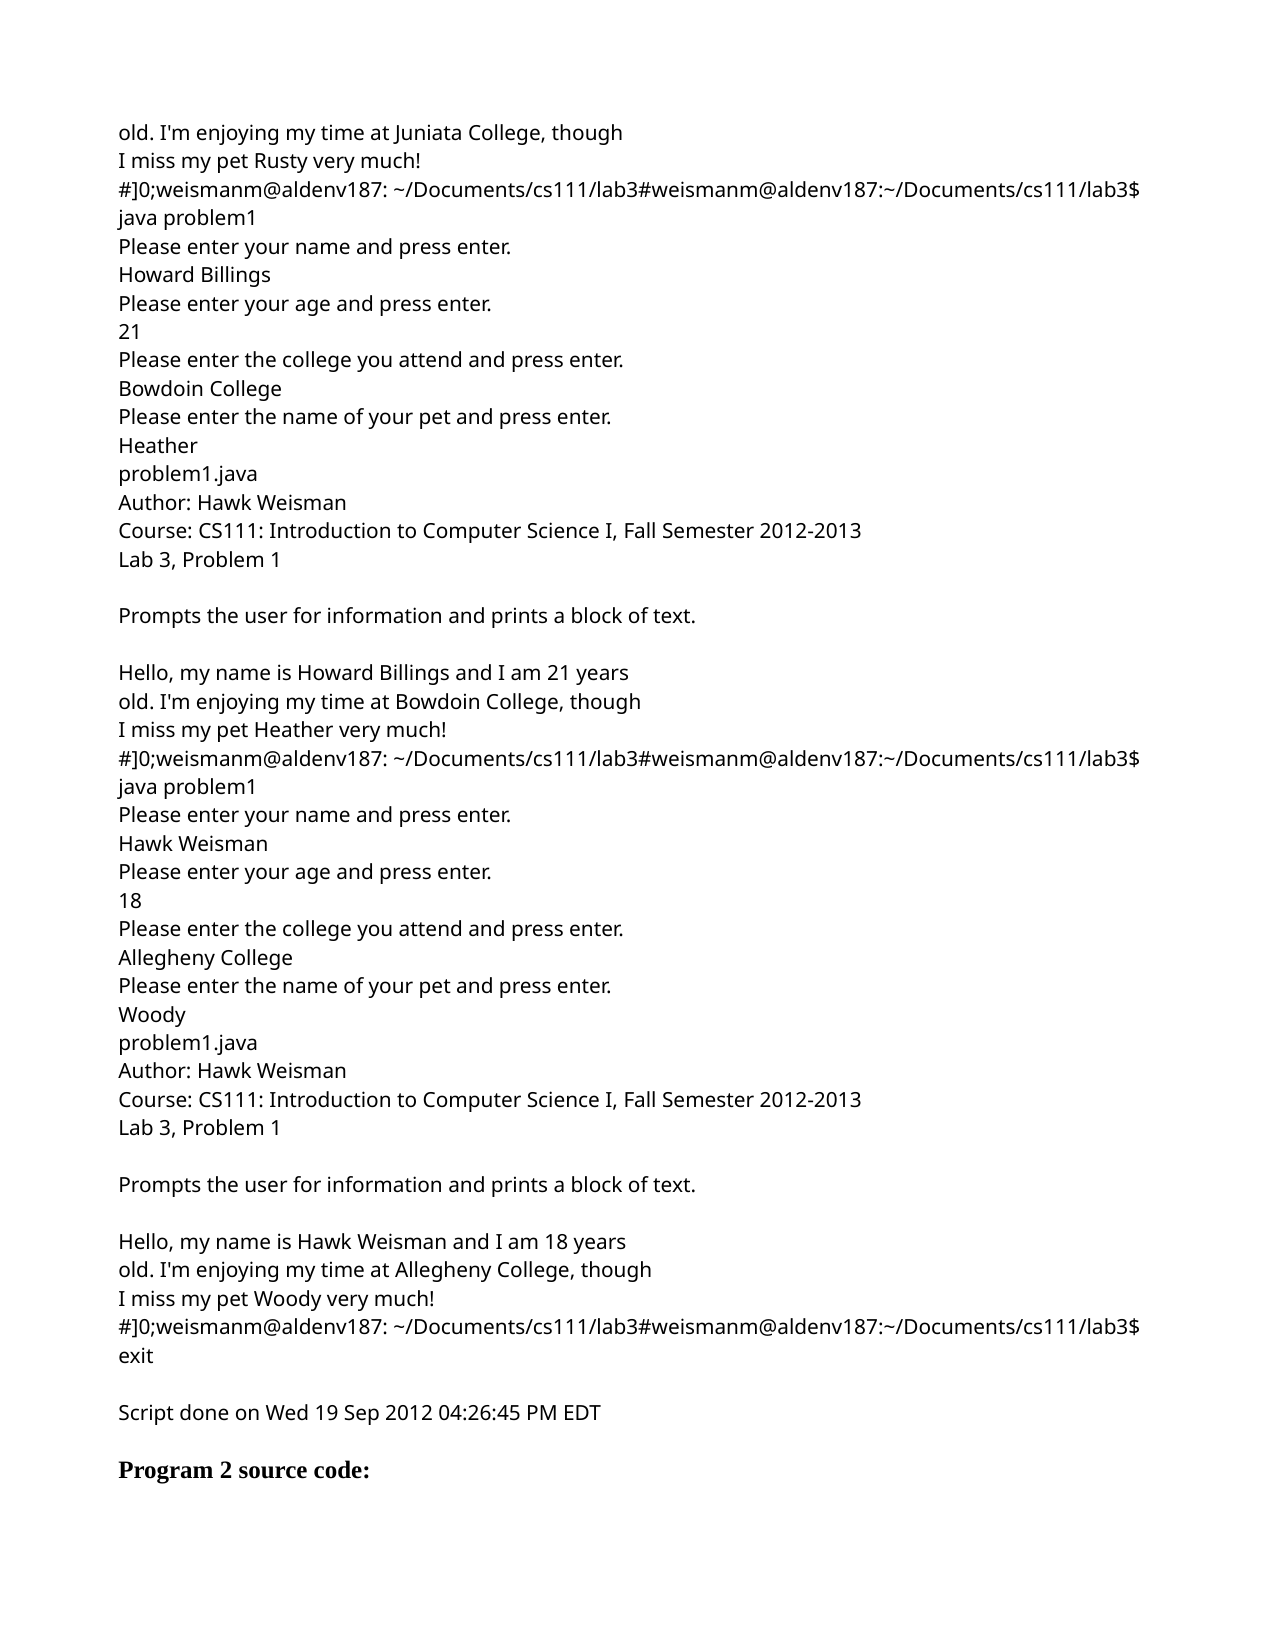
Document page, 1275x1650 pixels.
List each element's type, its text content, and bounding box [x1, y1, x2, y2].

text Hello, my name is Howard Billings and I am 21 years [118, 658, 1157, 687]
text Bowdoin College [118, 374, 1157, 402]
text Script done on Wed 19 Sep 2012 04:26:45 PM EDT [118, 1369, 1157, 1426]
text #]0;weismanm@aldenv187: ~/Documents/cs111/lab3#weismanm@aldenv187:~/Documents/cs111/lab3$ [118, 1312, 1157, 1341]
text Please enter your name and press enter. [118, 801, 1157, 829]
text problem1.java [118, 459, 1157, 488]
text Prompts the user for information and prints a block of text. [118, 1170, 1157, 1199]
text Prompts the user for information and prints a block of text. [118, 602, 1157, 630]
text Please enter your age and press enter. [118, 289, 1157, 317]
text Woody [118, 1000, 1157, 1028]
text Please enter the name of your pet and press enter. [118, 971, 1157, 1000]
text #]0;weismanm@aldenv187: ~/Documents/cs111/lab3#weismanm@aldenv187:~/Documents/cs111/lab3$ java problem1 [118, 744, 1157, 801]
text old. I'm enjoying my time at Bowdoin College, though [118, 687, 1157, 715]
text Allegheny College [118, 943, 1157, 971]
text Please enter the name of your pet and press enter. [118, 402, 1157, 431]
text problem1.java [118, 1028, 1157, 1057]
text Howard Billings [118, 260, 1157, 289]
text Heather [118, 431, 1157, 459]
text I miss my pet Rusty very much! [118, 147, 1157, 175]
text old. I'm enjoying my time at Juniata College, though [118, 118, 1157, 147]
text Course: CS111: Introduction to Computer Science I, Fall Semester 2012-2013 [118, 1085, 1157, 1113]
text Program 2 source code: [118, 1455, 1157, 1512]
text Please enter your age and press enter. [118, 857, 1157, 886]
text Author: Hawk Weisman [118, 488, 1157, 516]
text I miss my pet Heather very much! [118, 715, 1157, 744]
text Lab 3, Problem 1 [118, 1113, 1157, 1142]
text Hawk Weisman [118, 829, 1157, 857]
text #]0;weismanm@aldenv187: ~/Documents/cs111/lab3#weismanm@aldenv187:~/Documents/cs111/lab3$ java problem1 [118, 175, 1157, 232]
text Course: CS111: Introduction to Computer Science I, Fall Semester 2012-2013 [118, 516, 1157, 545]
text Please enter the college you attend and press enter. [118, 914, 1157, 943]
text Hello, my name is Hawk Weisman and I am 18 years [118, 1227, 1157, 1256]
text 18 [118, 886, 1157, 914]
text 21 [118, 317, 1157, 346]
text Please enter your name and press enter. [118, 232, 1157, 260]
text Lab 3, Problem 1 [118, 545, 1157, 573]
text Please enter the college you attend and press enter. [118, 346, 1157, 374]
text I miss my pet Woody very much! [118, 1284, 1157, 1312]
text exit [118, 1341, 1157, 1369]
text old. I'm enjoying my time at Allegheny College, though [118, 1256, 1157, 1284]
text Author: Hawk Weisman [118, 1057, 1157, 1085]
